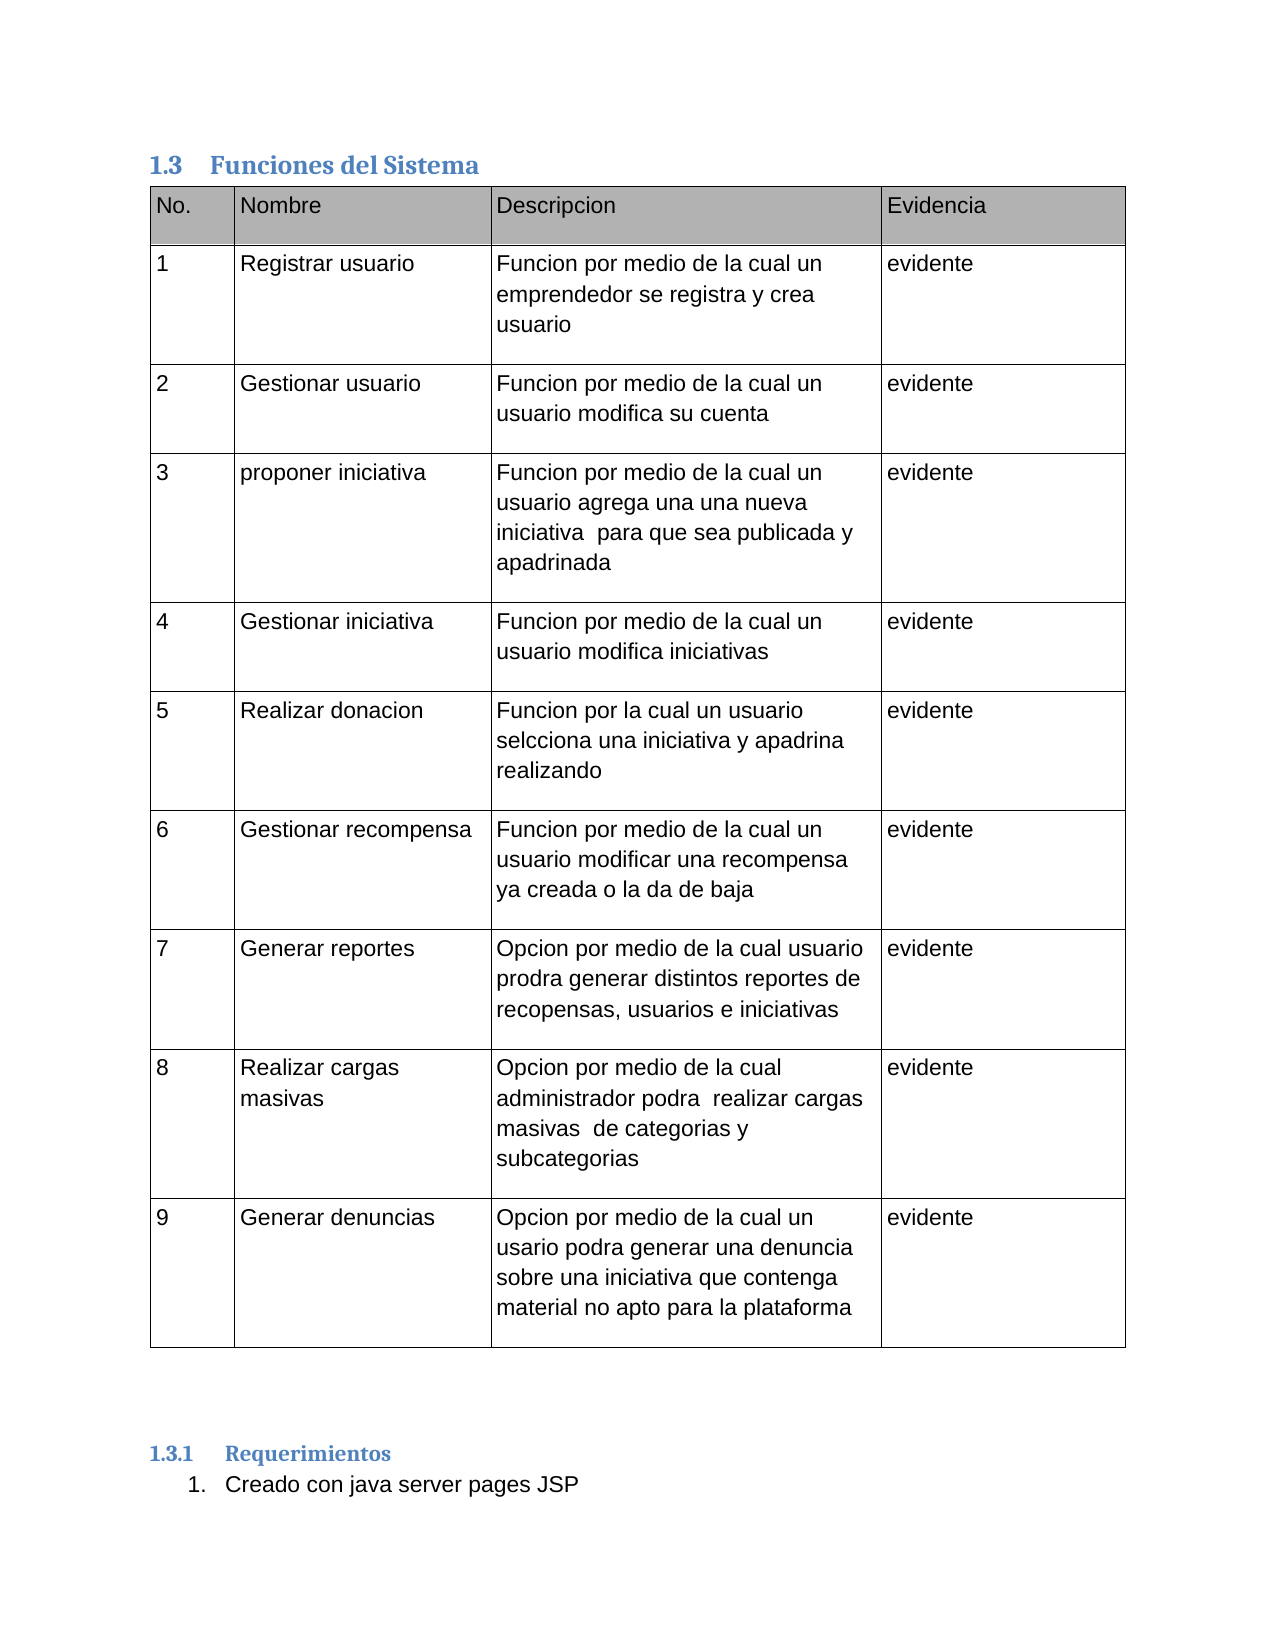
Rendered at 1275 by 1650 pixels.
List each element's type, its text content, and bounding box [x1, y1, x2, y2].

table_cell 9 [151, 1199, 234, 1347]
table_cell 5 [151, 692, 234, 810]
subtitle Funciones del Sistema [150, 150, 1125, 181]
table_cell evidente [882, 811, 1125, 929]
table_header Descripcion [492, 187, 881, 244]
table_cell proponer iniciativa [235, 454, 491, 602]
table_header Nombre [235, 187, 491, 244]
table_cell Funcion por medio de la cual un emprendedor se registra y crea usuario [492, 246, 881, 364]
table_cell evidente [882, 454, 1125, 602]
table_cell 8 [151, 1050, 234, 1198]
table_cell Realizar donacion [235, 692, 491, 810]
table_cell Registrar usuario [235, 246, 491, 364]
table_cell evidente [882, 1050, 1125, 1198]
table_cell Realizar cargas masivas [235, 1050, 491, 1198]
table_cell evidente [882, 692, 1125, 810]
table_cell Opcion por medio de la cual administrador podra realizar cargas masivas de categorias y subcategorias [492, 1050, 881, 1198]
table_cell evidente [882, 1199, 1125, 1347]
table_cell Gestionar usuario [235, 365, 491, 453]
table_header No. [151, 187, 234, 244]
table_cell Opcion por medio de la cual un usario podra generar una denuncia sobre una iniciativa que contenga material no apto para la plataforma [492, 1199, 881, 1347]
table_cell evidente [882, 930, 1125, 1048]
table_cell 1 [151, 246, 234, 364]
table_header Evidencia [882, 187, 1125, 244]
table_cell Opcion por medio de la cual usuario prodra generar distintos reportes de recopensas, usuarios e iniciativas [492, 930, 881, 1048]
table_cell Funcion por la cual un usuario selcciona una iniciativa y apadrina realizando [492, 692, 881, 810]
table_cell Funcion por medio de la cual un usuario modifica su cuenta [492, 365, 881, 453]
table_cell 4 [151, 603, 234, 691]
table_cell 3 [151, 454, 234, 602]
table_cell evidente [882, 246, 1125, 364]
subtitle Requerimientos [150, 1441, 1125, 1467]
table_cell Generar denuncias [235, 1199, 491, 1347]
table_cell 7 [151, 930, 234, 1048]
list Creado con java server pages JSP [187, 1471, 1125, 1498]
table_cell 6 [151, 811, 234, 929]
table_cell Funcion por medio de la cual un usuario agrega una una nueva iniciativa para que sea publicada y apadrinada [492, 454, 881, 602]
table_cell Gestionar iniciativa [235, 603, 491, 691]
table_cell 2 [151, 365, 234, 453]
table_cell Funcion por medio de la cual un usuario modifica iniciativas [492, 603, 881, 691]
table_cell evidente [882, 365, 1125, 453]
table_cell Funcion por medio de la cual un usuario modificar una recompensa ya creada o la da de baja [492, 811, 881, 929]
table_cell Generar reportes [235, 930, 491, 1048]
table_cell Gestionar recompensa [235, 811, 491, 929]
table_cell evidente [882, 603, 1125, 691]
